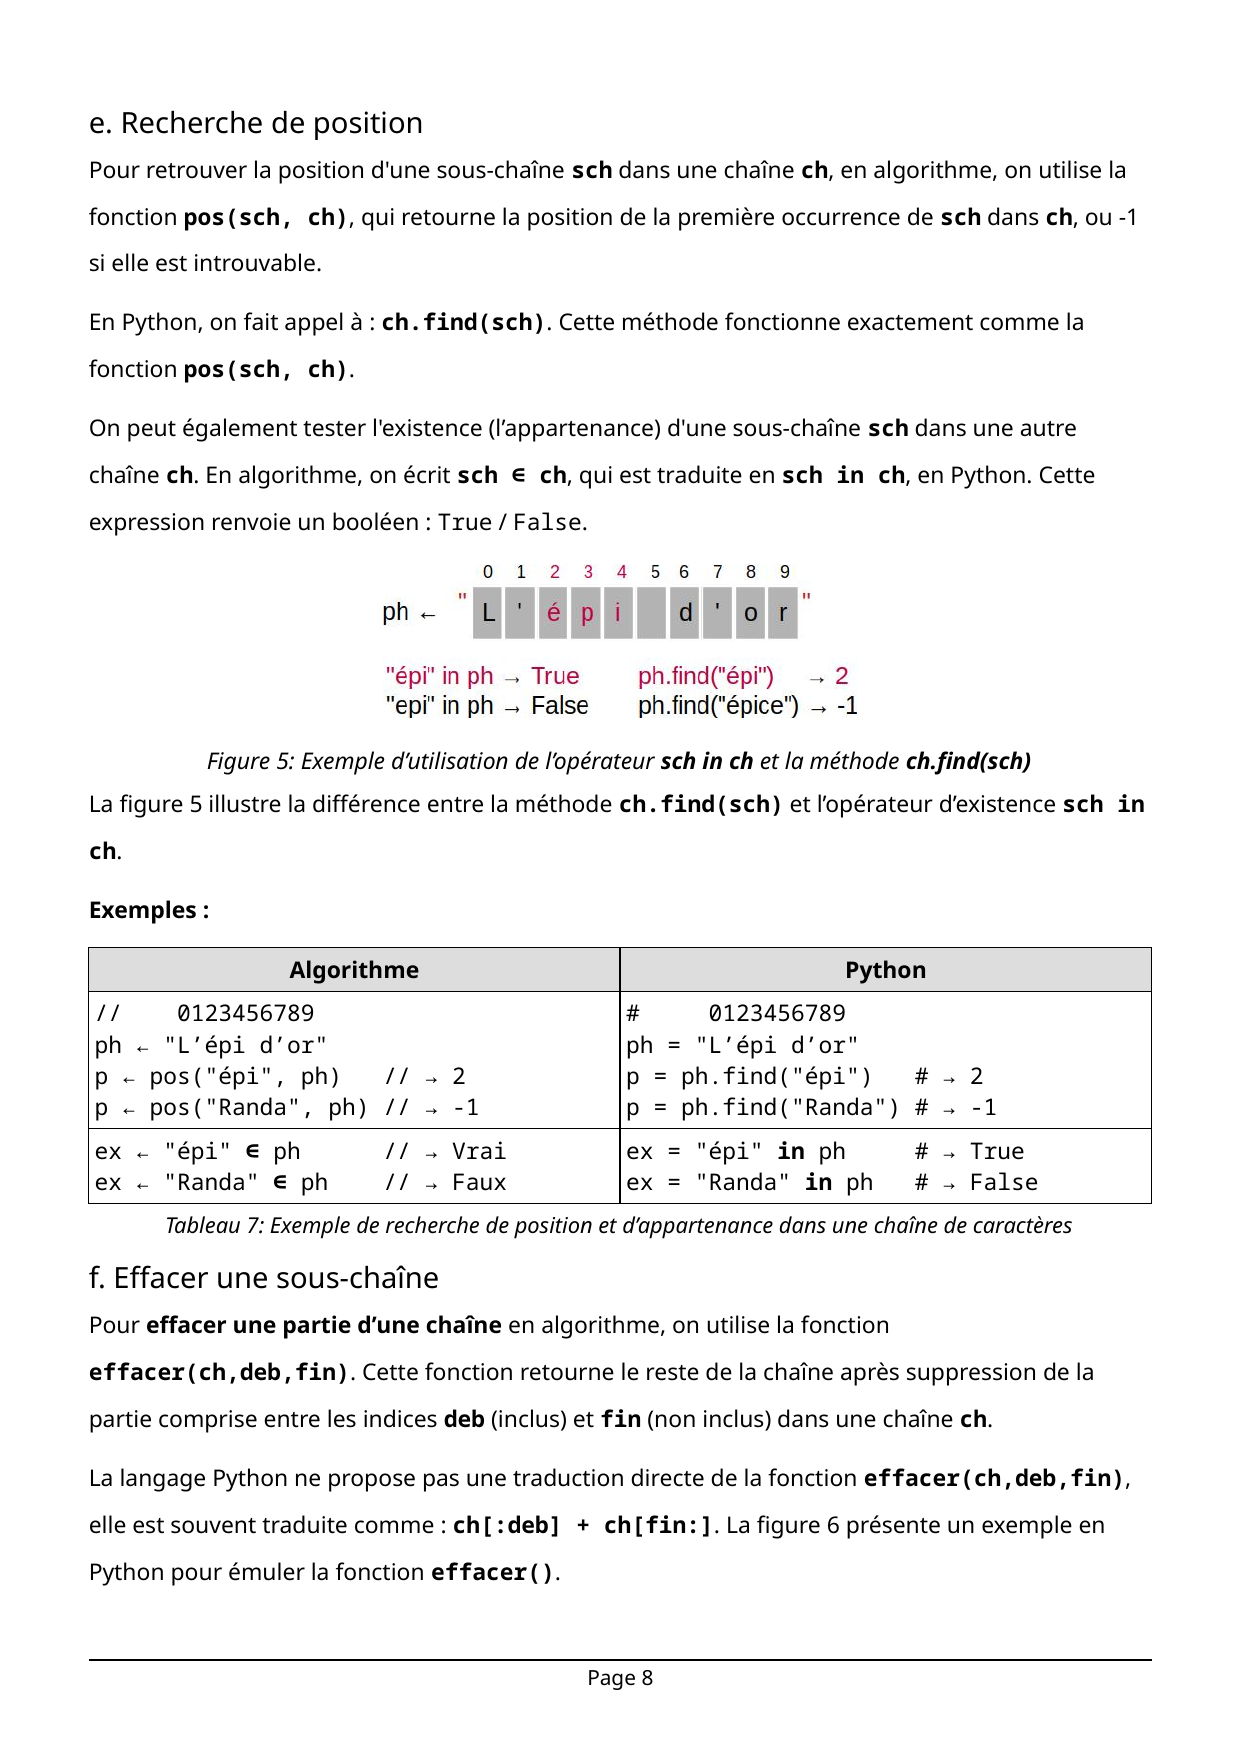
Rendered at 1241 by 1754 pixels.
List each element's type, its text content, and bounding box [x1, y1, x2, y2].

text On peut également tester l'existence (l’appartenance) d'une sous-chaîne sch dans une autre chaîne ch. En algorithme, on écrit sch ∈ ch, qui est traduite en sch in ch, en Python. Cette expression renvoie un booléen : True / False. [88, 412, 1152, 537]
table_cell // 0123456789 ph ← "L’épi d’or" p ← pos("épi", ph) // → 2 p ← pos("Randa", ph) // → -1 [89, 992, 619, 1128]
text Pour effacer une partie d’une chaîne en algorithme, on utilise la fonction effacer(ch,deb,fin). Cette fonction retourne le reste de la chaîne après suppression de la partie comprise entre les indices deb (inclus) et fin (non inclus) dans une chaîne ch. [88, 1309, 1152, 1434]
text En Python, on fait appel à : ch.find(sch). Cette méthode fonctionne exactement comme la fonction pos(sch, ch). [88, 306, 1152, 384]
subtitle f. Effacer une sous-chaîne [88, 1258, 1152, 1297]
table_header Python [621, 948, 1151, 991]
text La figure 5 illustre la différence entre la méthode ch.find(sch) et l’opérateur d’existence sch in ch. [88, 788, 1152, 867]
subtitle e. Recherche de position [88, 102, 1152, 142]
text Exemples : [88, 894, 1152, 925]
text La langage Python ne propose pas une traduction directe de la fonction effacer(ch,deb,fin), elle est souvent traduite comme : ch[:deb] + ch[fin:]. La figure 6 présente un exemple en Python pour émuler la fonction effacer(). [88, 1462, 1152, 1587]
table_cell ex ← "épi" ∈ ph // → Vrai ex ← "Randa" ∈ ph // → Faux [89, 1129, 619, 1203]
text Figure 5: Exemple d’utilisation de l’opérateur sch in ch et la méthode ch.find(sch) [88, 745, 1152, 777]
text Tableau 7: Exemple de recherche de position et d’appartenance dans une chaîne de caractères [88, 1210, 1152, 1240]
text Pour retrouver la position d'une sous-chaîne sch dans une chaîne ch, en algorithme, on utilise la fonction pos(sch, ch), qui retourne la position de la première occurrence de sch dans ch, ou -1 si elle est introuvable. [88, 154, 1152, 279]
table_cell ex = "épi" in ph # → True ex = "Randa" in ph # → False [621, 1129, 1151, 1203]
picture [383, 564, 857, 718]
table_header Algorithme [89, 948, 619, 991]
table_cell # 0123456789 ph = "L’épi d’or" p = ph.find("épi") # → 2 p = ph.find("Randa") # → -1 [621, 992, 1151, 1128]
